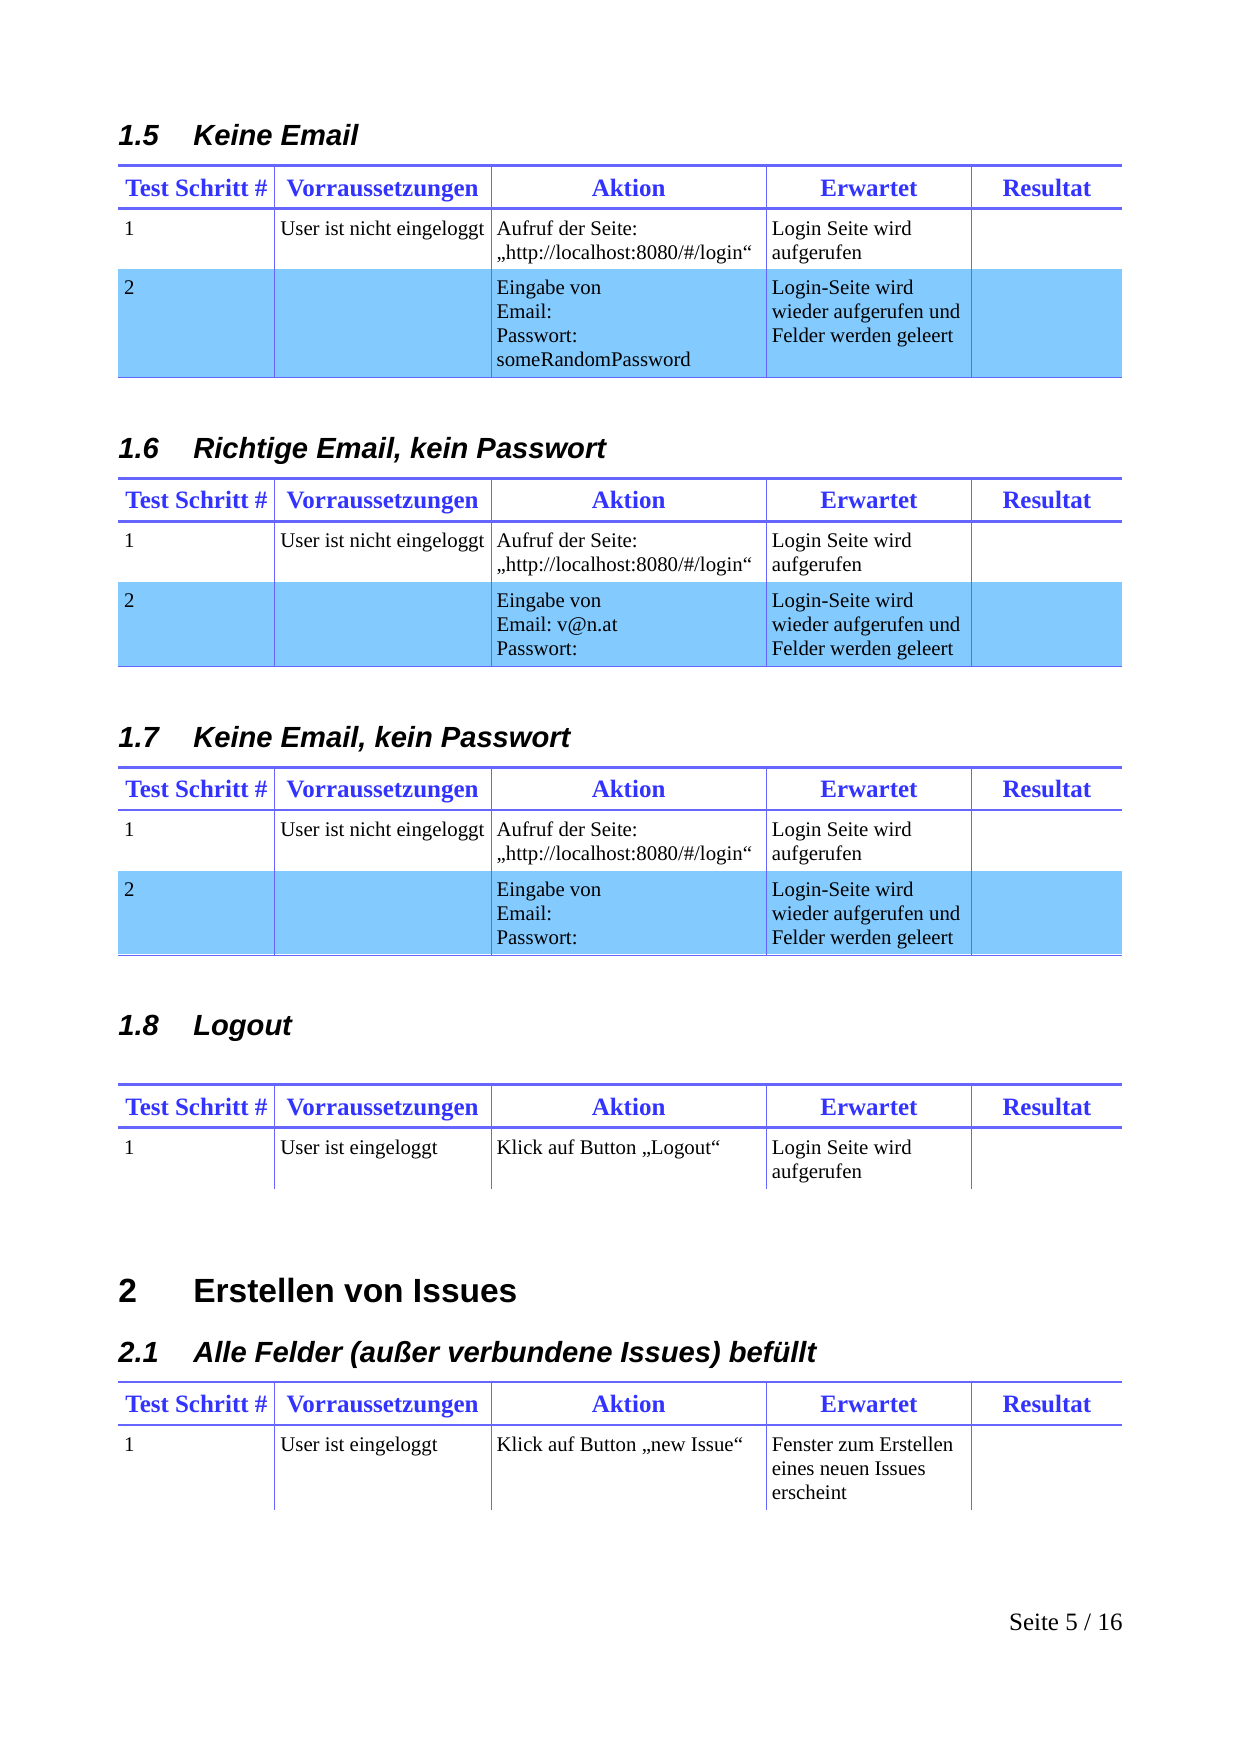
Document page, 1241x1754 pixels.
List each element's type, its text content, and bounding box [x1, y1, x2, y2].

table_cell Eingabe von Email: Passwort: [492, 871, 766, 954]
table_cell Fenster zum Erstellen eines neuen Issues erscheint [767, 1426, 971, 1510]
table_header Test Schritt # [118, 1086, 274, 1126]
table_cell [972, 811, 1122, 871]
table_header Erwartet [767, 1086, 971, 1126]
table_cell User ist nicht eingeloggt [275, 210, 491, 269]
table_cell [972, 871, 1122, 954]
table_header Erwartet [767, 480, 971, 520]
table_header Vorraussetzungen [275, 480, 491, 520]
table_cell User ist eingeloggt [275, 1426, 491, 1510]
table_cell [972, 582, 1122, 666]
table_cell Klick auf Button „new Issue“ [492, 1426, 766, 1510]
table_header Aktion [492, 1086, 766, 1126]
table_cell 1 [118, 1129, 274, 1188]
table_cell User ist nicht eingeloggt [275, 811, 491, 871]
table_cell Login-Seite wird wieder aufgerufen und Felder werden geleert [767, 269, 971, 377]
table_cell 1 [118, 1426, 274, 1510]
table_cell 1 [118, 210, 274, 269]
table_cell User ist eingeloggt [275, 1129, 491, 1188]
table_cell [972, 1129, 1122, 1188]
table_cell [972, 269, 1122, 377]
table_cell [275, 871, 491, 954]
table_header Aktion [492, 1383, 766, 1423]
table_cell Login-Seite wird wieder aufgerufen und Felder werden geleert [767, 871, 971, 954]
table_cell 2 [118, 871, 274, 954]
table_cell Klick auf Button „Logout“ [492, 1129, 766, 1188]
table_header Test Schritt # [118, 1383, 274, 1423]
table_cell [972, 523, 1122, 582]
table_cell [275, 582, 491, 666]
table_cell [972, 1426, 1122, 1510]
table_cell [972, 210, 1122, 269]
subtitle Richtige Email, kein Passwort [118, 431, 1122, 464]
table_header Resultat [972, 1086, 1122, 1126]
table_cell [275, 269, 491, 377]
subtitle Keine Email, kein Passwort [118, 720, 1122, 753]
subtitle Erstellen von Issues [118, 1271, 1122, 1309]
subtitle Logout [118, 1008, 1122, 1042]
table_header Test Schritt # [118, 769, 274, 809]
table_header Vorraussetzungen [275, 769, 491, 809]
table_header Test Schritt # [118, 167, 274, 207]
table_header Resultat [972, 769, 1122, 809]
table_header Aktion [492, 167, 766, 207]
table_header Vorraussetzungen [275, 1086, 491, 1126]
table_header Aktion [492, 769, 766, 809]
table_cell Aufruf der Seite: „http://localhost:8080/#/login“ [492, 523, 766, 582]
table_cell Eingabe von Email: v@n.at Passwort: [492, 582, 766, 666]
table_cell 2 [118, 269, 274, 377]
table_cell Login Seite wird aufgerufen [767, 811, 971, 871]
table_cell 2 [118, 582, 274, 666]
table_cell Login Seite wird aufgerufen [767, 1129, 971, 1188]
table_header Resultat [972, 1383, 1122, 1423]
table_header Resultat [972, 480, 1122, 520]
table_cell Login Seite wird aufgerufen [767, 523, 971, 582]
table_header Vorraussetzungen [275, 1383, 491, 1423]
subtitle Keine Email [118, 118, 1122, 152]
table_header Resultat [972, 167, 1122, 207]
table_header Erwartet [767, 769, 971, 809]
table_cell Aufruf der Seite: „http://localhost:8080/#/login“ [492, 811, 766, 871]
subtitle Alle Felder (außer verbundene Issues) befüllt [118, 1334, 1122, 1368]
table_cell Eingabe von Email: Passwort: someRandomPassword [492, 269, 766, 377]
table_header Test Schritt # [118, 480, 274, 520]
table_header Vorraussetzungen [275, 167, 491, 207]
table_header Erwartet [767, 1383, 971, 1423]
table_header Aktion [492, 480, 766, 520]
table_cell User ist nicht eingeloggt [275, 523, 491, 582]
table_cell 1 [118, 523, 274, 582]
table_cell Login-Seite wird wieder aufgerufen und Felder werden geleert [767, 582, 971, 666]
table_cell Login Seite wird aufgerufen [767, 210, 971, 269]
table_cell Aufruf der Seite: „http://localhost:8080/#/login“ [492, 210, 766, 269]
table_header Erwartet [767, 167, 971, 207]
table_cell 1 [118, 811, 274, 871]
